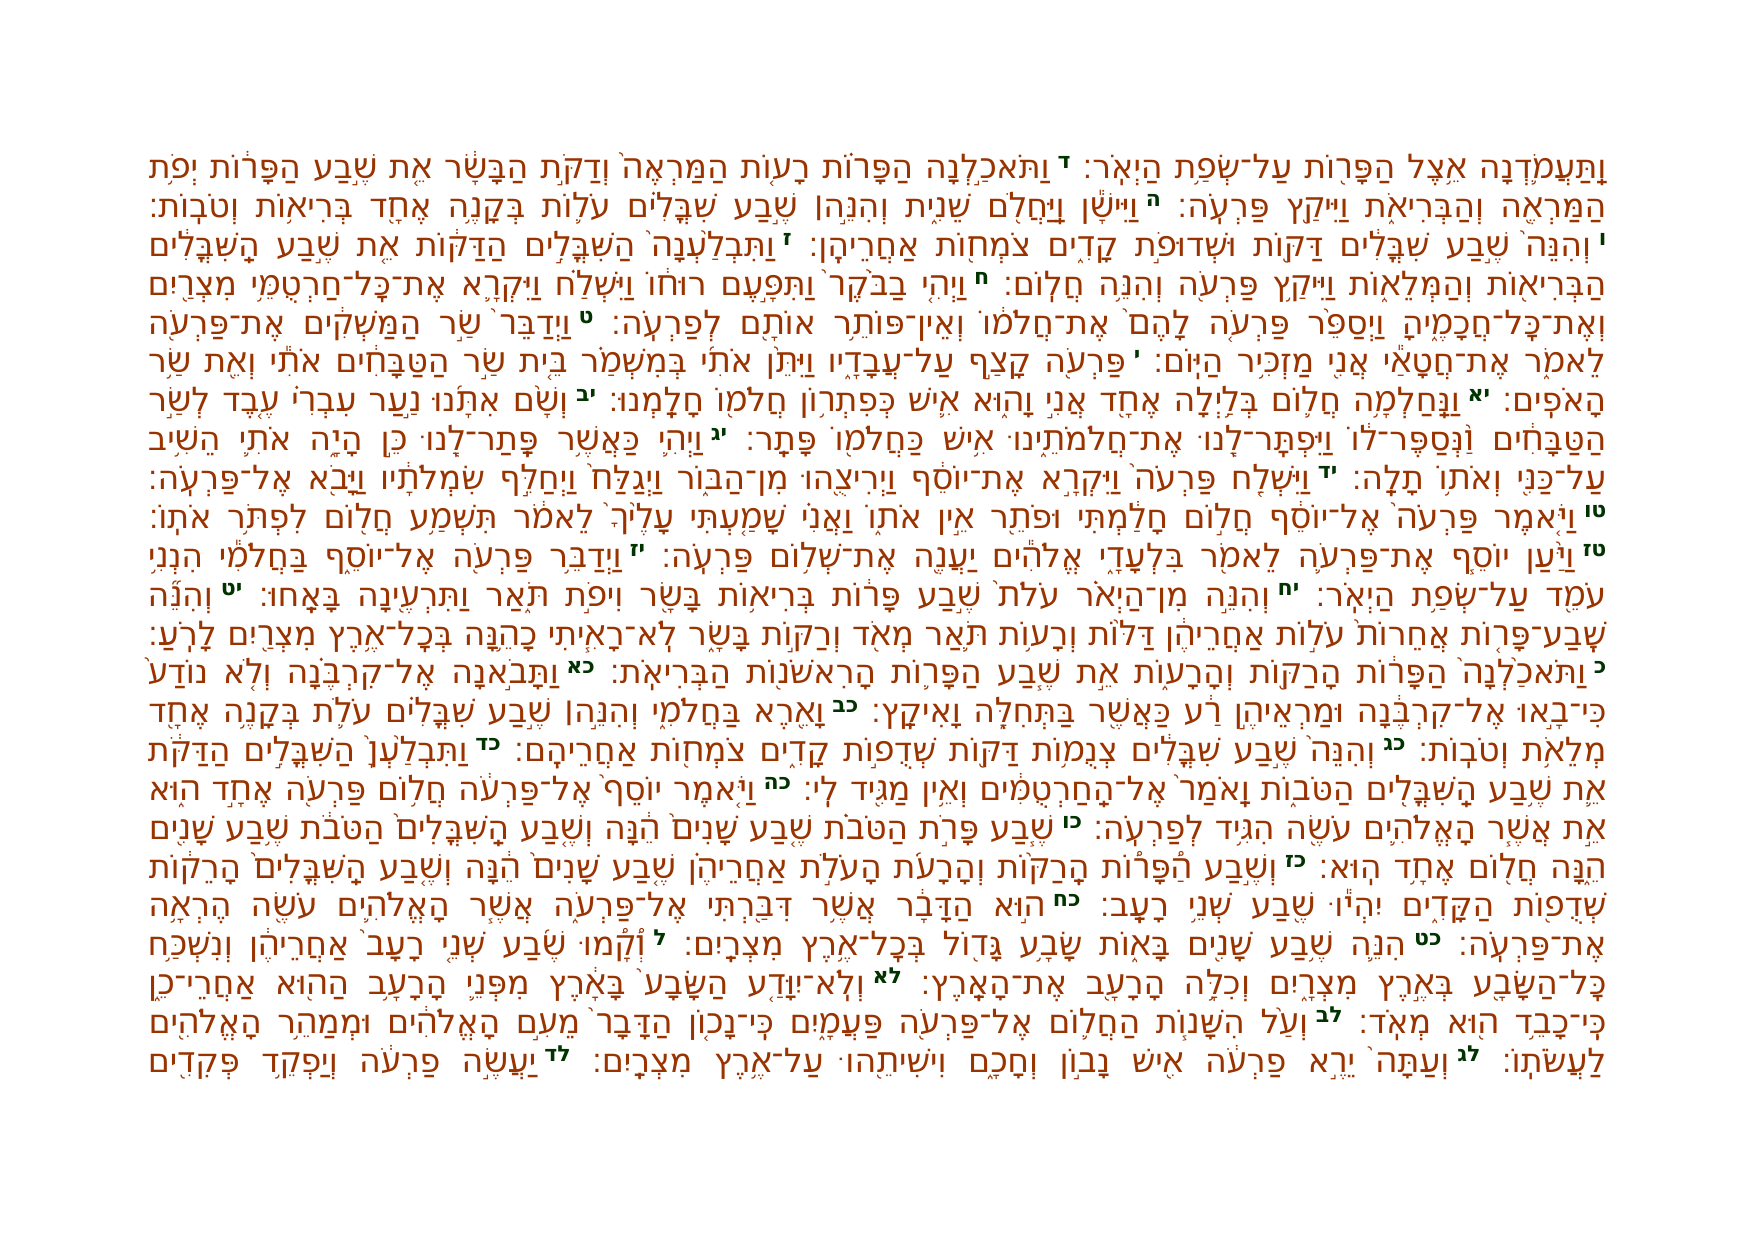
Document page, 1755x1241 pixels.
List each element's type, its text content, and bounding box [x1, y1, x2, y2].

text וַֽתַּעֲמֹ֛דְנָה אֵ֥צֶל הַפָּר֖וֹת עַל־שְׂפַ֥ת הַיְאֹֽר׃ ד וַתֹּאכַ֣לְנָה הַפָּר֗וֹת רָע֤וֹת הַמַּרְאֶה֙ וְדַקֹּ֣ת הַבָּשָׂ֔ר אֵ֚ת שֶׁ֣בַע הַפָּר֔וֹת יְפֹ֥ת הַמַּרְאֶ֖ה וְהַבְּרִיאֹ֑ת וַיִּיקַ֖ץ פַּרְעֹֽה׃ ה וַיִּישָׁ֕ן וַֽיַּחֲלֹ֖ם שֵׁנִ֑ית וְהִנֵּ֣ה׀ שֶׁ֣בַע שִׁבֳּלִ֗ים עֹל֛וֹת בְּקָנֶ֥ה אֶחָ֖ד בְּרִיא֥וֹת וְטֹבֽוֹת׃ ו וְהִנֵּה֙ שֶׁ֣בַע שִׁבֳּלִ֔ים דַּקּ֖וֹת וּשְׁדוּפֹ֣ת קָדִ֑ים צֹמְח֖וֹת אַחֲרֵיהֶֽן׃ ז וַתִּבְלַ֙עְנָה֙ הַשִּׁבֳּלִ֣ים הַדַּקּ֔וֹת אֵ֚ת שֶׁ֣בַע הַֽשִּׁבֳּלִ֔ים הַבְּרִיא֖וֹת וְהַמְּלֵא֑וֹת וַיִּיקַ֥ץ פַּרְעֹ֖ה וְהִנֵּ֥ה חֲלֽוֹם׃ ח וַיְהִ֤י בַבֹּ֙קֶר֙ וַתִּפָּ֣עֶם רוּח֔וֹ וַיִּשְׁלַ֗ח וַיִּקְרָ֛א אֶת־כׇּל־חַרְטֻמֵּ֥י מִצְרַ֖יִם וְאֶת־כׇּל־חֲכָמֶ֑יהָ וַיְסַפֵּ֨ר פַּרְעֹ֤ה לָהֶם֙ אֶת־חֲלֹמ֔וֹ וְאֵין־פּוֹתֵ֥ר אוֹתָ֖ם לְפַרְעֹֽה׃ ט וַיְדַבֵּר֙ שַׂ֣ר הַמַּשְׁקִ֔ים אֶת־פַּרְעֹ֖ה לֵאמֹ֑ר אֶת־חֲטָאַ֕י אֲנִ֖י מַזְכִּ֥יר הַיּֽוֹם׃ י פַּרְעֹ֖ה קָצַ֣ף עַל־עֲבָדָ֑יו וַיִּתֵּ֨ן אֹתִ֜י בְּמִשְׁמַ֗ר בֵּ֚ית שַׂ֣ר הַטַּבָּחִ֔ים אֹתִ֕י וְאֵ֖ת שַׂ֥ר הָאֹפִֽים׃ יא וַנַּֽחַלְמָ֥ה חֲל֛וֹם בְּלַ֥יְלָה אֶחָ֖ד אֲנִ֣י וָה֑וּא אִ֛ישׁ כְּפִתְר֥וֹן חֲלֹמ֖וֹ חָלָֽמְנוּ׃ יב וְשָׁ֨ם אִתָּ֜נוּ נַ֣עַר עִבְרִ֗י עֶ֚בֶד לְשַׂ֣ר הַטַּבָּחִ֔ים וַ֨נְּסַפֶּר־ל֔וֹ וַיִּפְתׇּר־לָ֖נוּ אֶת־חֲלֹמֹתֵ֑ינוּ אִ֥ישׁ כַּחֲלֹמ֖וֹ פָּתָֽר׃ יג וַיְהִ֛י כַּאֲשֶׁ֥ר פָּֽתַר־לָ֖נוּ כֵּ֣ן הָיָ֑ה אֹתִ֛י הֵשִׁ֥יב עַל־כַּנִּ֖י וְאֹת֥וֹ תָלָֽה׃ יד וַיִּשְׁלַ֤ח פַּרְעֹה֙ וַיִּקְרָ֣א אֶת־יוֹסֵ֔ף וַיְרִיצֻ֖הוּ מִן־הַבּ֑וֹר וַיְגַלַּח֙ וַיְחַלֵּ֣ף שִׂמְלֹתָ֔יו וַיָּבֹ֖א אֶל־פַּרְעֹֽה׃ טו וַיֹּ֤אמֶר פַּרְעֹה֙ אֶל־יוֹסֵ֔ף חֲל֣וֹם חָלַ֔מְתִּי וּפֹתֵ֖ר אֵ֣ין אֹת֑וֹ וַאֲנִ֗י שָׁמַ֤עְתִּי עָלֶ֙יךָ֙ לֵאמֹ֔ר תִּשְׁמַ֥ע חֲל֖וֹם לִפְתֹּ֥ר אֹתֽוֹ׃ טז וַיַּ֨עַן יוֹסֵ֧ף אֶת־פַּרְעֹ֛ה לֵאמֹ֖ר בִּלְעָדָ֑י אֱלֹהִ֕ים יַעֲנֶ֖ה אֶת־שְׁל֥וֹם פַּרְעֹֽה׃ יז וַיְדַבֵּ֥ר פַּרְעֹ֖ה אֶל־יוֹסֵ֑ף בַּחֲלֹמִ֕י הִנְנִ֥י עֹמֵ֖ד עַל־שְׂפַ֥ת הַיְאֹֽר׃ יח וְהִנֵּ֣ה מִן־הַיְאֹ֗ר עֹלֹת֙ שֶׁ֣בַע פָּר֔וֹת בְּרִיא֥וֹת בָּשָׂ֖ר וִיפֹ֣ת תֹּ֑אַר וַתִּרְעֶ֖ינָה בָּאָֽחוּ׃ יט וְהִנֵּ֞ה שֶֽׁבַע־פָּר֤וֹת אֲחֵרוֹת֙ עֹל֣וֹת אַחֲרֵיהֶ֔ן דַּלּ֨וֹת וְרָע֥וֹת תֹּ֛אַר מְאֹ֖ד וְרַקּ֣וֹת בָּשָׂ֑ר לֹֽא־רָאִ֧יתִי כָהֵ֛נָּה בְּכׇל־אֶ֥רֶץ מִצְרַ֖יִם לָרֹֽעַ׃ כ וַתֹּאכַ֙לְנָה֙ הַפָּר֔וֹת הָרַקּ֖וֹת וְהָרָע֑וֹת אֵ֣ת שֶׁ֧בַע הַפָּר֛וֹת הָרִאשֹׁנ֖וֹת הַבְּרִיאֹֽת׃ כא וַתָּבֹ֣אנָה אֶל־קִרְבֶּ֗נָה וְלֹ֤א נוֹדַע֙ כִּי־בָ֣אוּ אֶל־קִרְבֶּ֔נָה וּמַרְאֵיהֶ֣ן רַ֔ע כַּאֲשֶׁ֖ר בַּתְּחִלָּ֑ה וָאִיקָֽץ׃ כב וָאֵ֖רֶא בַּחֲלֹמִ֑י וְהִנֵּ֣ה׀ שֶׁ֣בַע שִׁבֳּלִ֗ים עֹלֹ֛ת בְּקָנֶ֥ה אֶחָ֖ד מְלֵאֹ֥ת וְטֹבֽוֹת׃ כג וְהִנֵּה֙ שֶׁ֣בַע שִׁבֳּלִ֔ים צְנֻמ֥וֹת דַּקּ֖וֹת שְׁדֻפ֣וֹת קָדִ֑ים צֹמְח֖וֹת אַחֲרֵיהֶֽם׃ כד וַתִּבְלַ֙עְןָ֙ הַשִּׁבֳּלִ֣ים הַדַּקֹּ֔ת אֵ֛ת שֶׁ֥בַע הַֽשִּׁבֳּלִ֖ים הַטֹּב֑וֹת וָֽאֹמַר֙ אֶל־הַֽחַרְטֻמִּ֔ים וְאֵ֥ין מַגִּ֖יד לִֽי׃ כה וַיֹּ֤אמֶר יוֹסֵף֙ אֶל־פַּרְעֹ֔ה חֲל֥וֹם פַּרְעֹ֖ה אֶחָ֣ד ה֑וּא אֵ֣ת אֲשֶׁ֧ר הָאֱלֹהִ֛ים עֹשֶׂ֖ה הִגִּ֥יד לְפַרְעֹֽה׃ כו שֶׁ֧בַע פָּרֹ֣ת הַטֹּבֹ֗ת שֶׁ֤בַע שָׁנִים֙ הֵ֔נָּה וְשֶׁ֤בַע הַֽשִּׁבֳּלִים֙ הַטֹּבֹ֔ת שֶׁ֥בַע שָׁנִ֖ים הֵ֑נָּה חֲל֖וֹם אֶחָ֥ד הֽוּא׃ כז וְשֶׁ֣בַע הַ֠פָּר֠וֹת הָֽרַקּ֨וֹת וְהָרָעֹ֜ת הָעֹלֹ֣ת אַחֲרֵיהֶ֗ן שֶׁ֤בַע שָׁנִים֙ הֵ֔נָּה וְשֶׁ֤בַע הַֽשִּׁבֳּלִים֙ הָרֵק֔וֹת שְׁדֻפ֖וֹת הַקָּדִ֑ים יִהְי֕וּ שֶׁ֖בַע שְׁנֵ֥י רָעָֽב׃ כח ה֣וּא הַדָּבָ֔ר אֲשֶׁ֥ר דִּבַּ֖רְתִּי אֶל־פַּרְעֹ֑ה אֲשֶׁ֧ר הָאֱלֹהִ֛ים עֹשֶׂ֖ה הֶרְאָ֥ה אֶת־פַּרְעֹֽה׃ כט הִנֵּ֛ה שֶׁ֥בַע שָׁנִ֖ים בָּא֑וֹת שָׂבָ֥ע גָּד֖וֹל בְּכׇל־אֶ֥רֶץ מִצְרָֽיִם׃ ל וְ֠קָ֠מוּ שֶׁ֜בַע שְׁנֵ֤י רָעָב֙ אַחֲרֵיהֶ֔ן וְנִשְׁכַּ֥ח כׇּל־הַשָּׂבָ֖ע בְּאֶ֣רֶץ מִצְרָ֑יִם וְכִלָּ֥ה הָרָעָ֖ב אֶת־הָאָֽרֶץ׃ לא וְלֹֽא־יִוָּדַ֤ע הַשָּׂבָע֙ בָּאָ֔רֶץ מִפְּנֵ֛י הָרָעָ֥ב הַה֖וּא אַחֲרֵי־כֵ֑ן כִּֽי־כָבֵ֥ד ה֖וּא מְאֹֽד׃ לב וְעַ֨ל הִשָּׁנ֧וֹת הַחֲל֛וֹם אֶל־פַּרְעֹ֖ה פַּעֲמָ֑יִם כִּֽי־נָכ֤וֹן הַדָּבָר֙ מֵעִ֣ם הָאֱלֹהִ֔ים וּמְמַהֵ֥ר הָאֱלֹהִ֖ים לַעֲשֹׂתֽוֹ׃ לג וְעַתָּה֙ יֵרֶ֣א פַרְעֹ֔ה אִ֖ישׁ נָב֣וֹן וְחָכָ֑ם וִישִׁיתֵ֖הוּ עַל־אֶ֥רֶץ מִצְרָֽיִם׃ לד יַעֲשֶׂ֣ה פַרְעֹ֔ה וְיַפְקֵ֥ד פְּקִדִ֖ים [148, 148, 1606, 1080]
